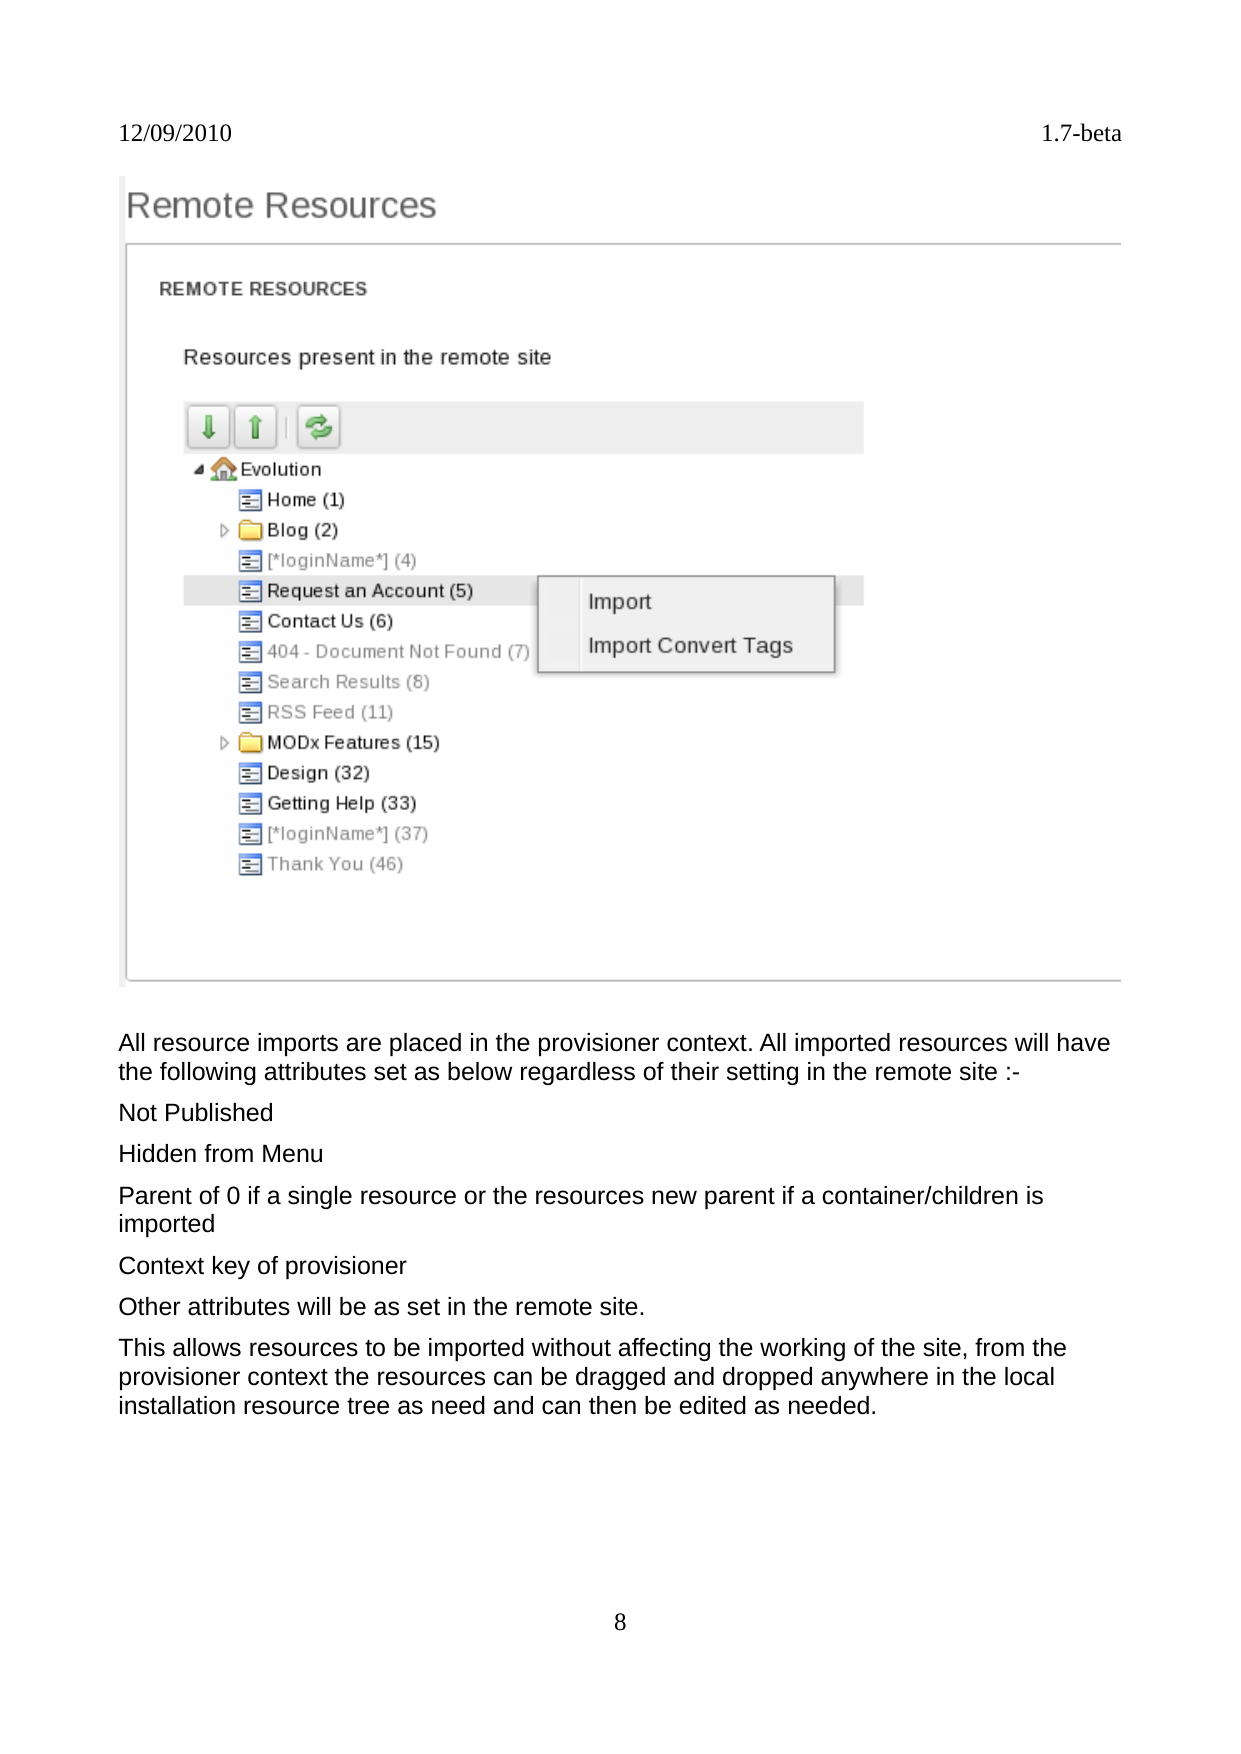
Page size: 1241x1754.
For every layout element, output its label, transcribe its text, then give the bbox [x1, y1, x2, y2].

text Other attributes will be as set in the remote site. [118, 1292, 1122, 1321]
text This allows resources to be imported without affecting the working of the site, from the provisioner context the resources can be dragged and dropped anywhere in the local installation resource tree as need and can then be edited as needed. [118, 1333, 1122, 1419]
text Parent of 0 if a single resource or the resources new parent if a container/children is imported [118, 1181, 1122, 1238]
text Context key of provisioner [118, 1251, 1122, 1279]
picture [119, 176, 1121, 987]
text Not Published [118, 1098, 1122, 1127]
text All resource imports are placed in the provisioner context. All imported resources will have the following attributes set as below regardless of their setting in the remote site :- [118, 1028, 1122, 1086]
text Hidden from Menu [118, 1139, 1122, 1168]
